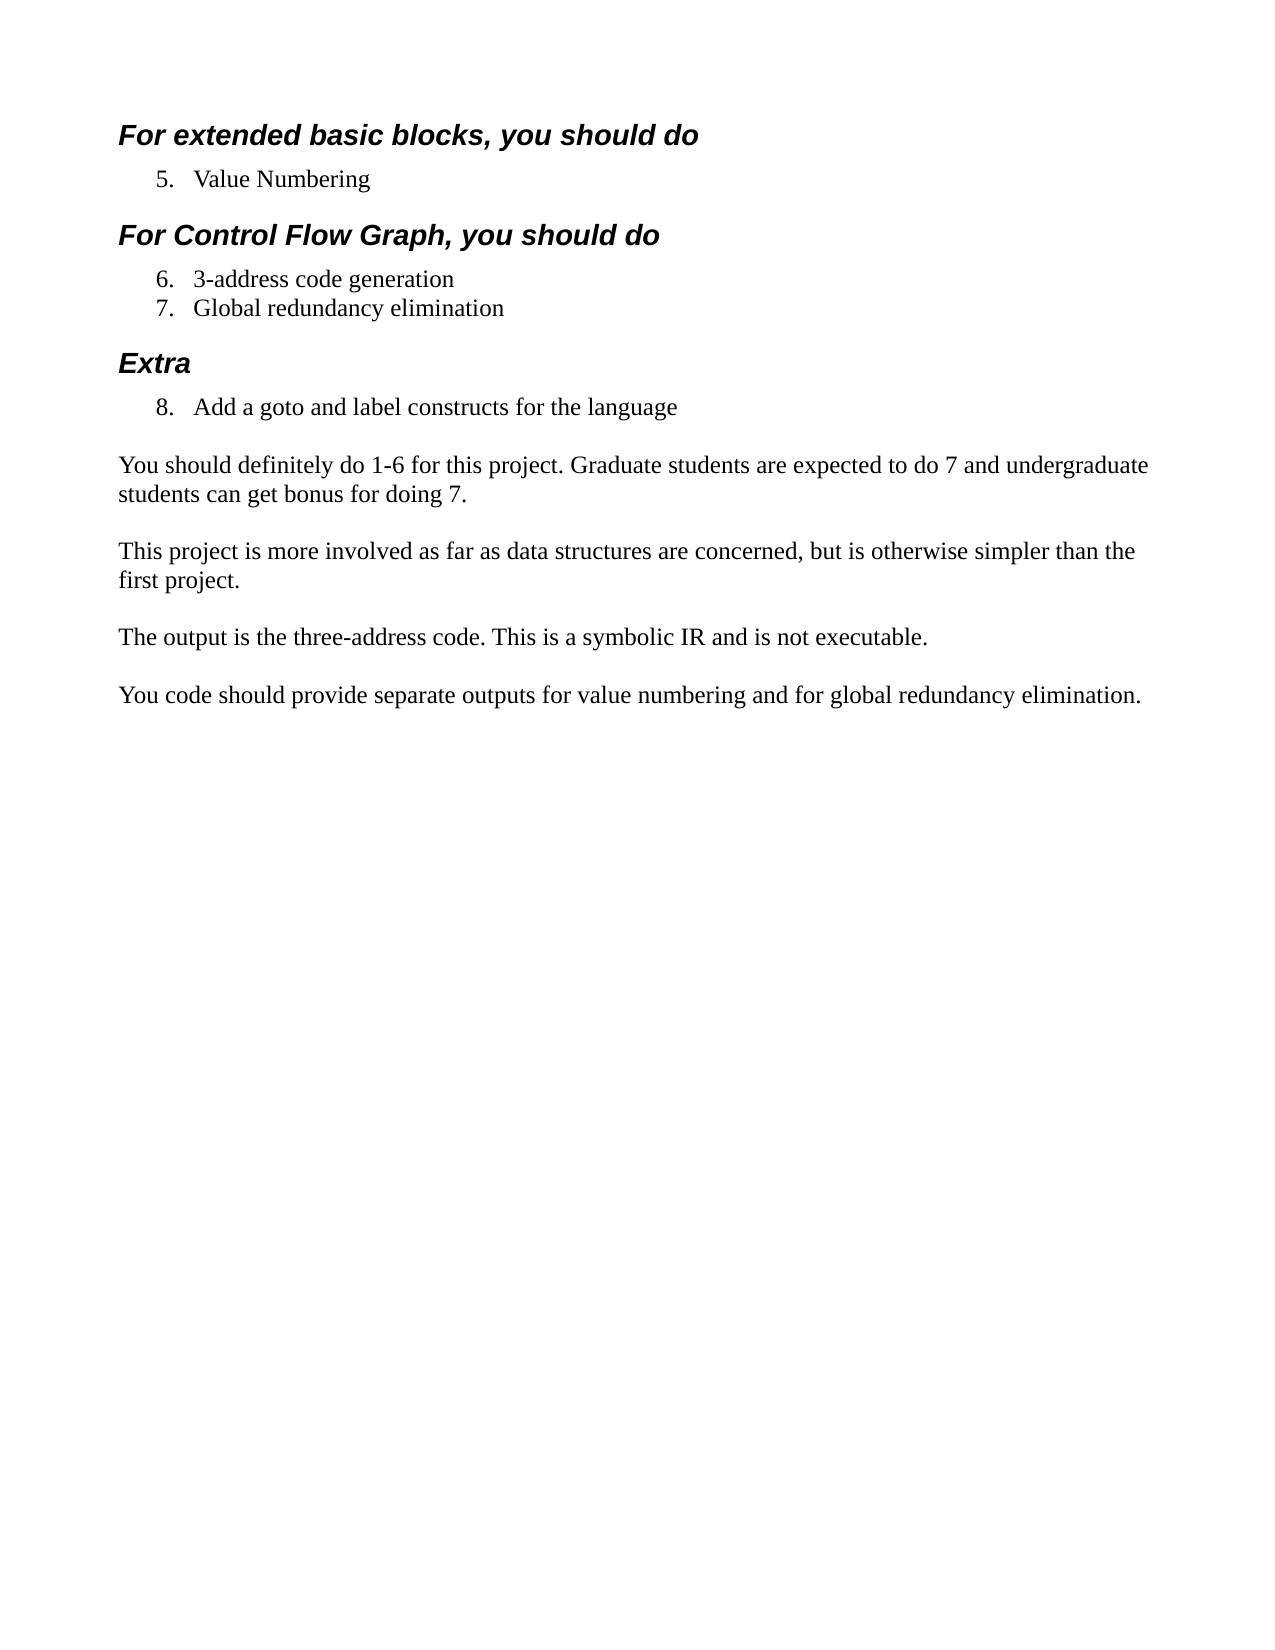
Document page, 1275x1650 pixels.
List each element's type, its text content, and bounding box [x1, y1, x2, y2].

subtitle For Control Flow Graph, you should do [118, 218, 1157, 251]
list Add a goto and label constructs for the language [156, 392, 1157, 421]
text You code should provide separate outputs for value numbering and for global redundancy elimination. [118, 680, 1157, 709]
list 3-address code generation [156, 264, 1157, 293]
list Value Numbering [156, 164, 1157, 193]
subtitle Extra [118, 346, 1157, 380]
text This project is more involved as far as data structures are concerned, but is otherwise simpler than the first project. [118, 536, 1157, 594]
text The output is the three-address code. This is a symbolic IR and is not executable. [118, 622, 1157, 651]
list Global redundancy elimination [156, 293, 1157, 321]
subtitle For extended basic blocks, you should do [118, 118, 1157, 152]
text You should definitely do 1-6 for this project. Graduate students are expected to do 7 and undergraduate students can get bonus for doing 7. [118, 450, 1157, 507]
